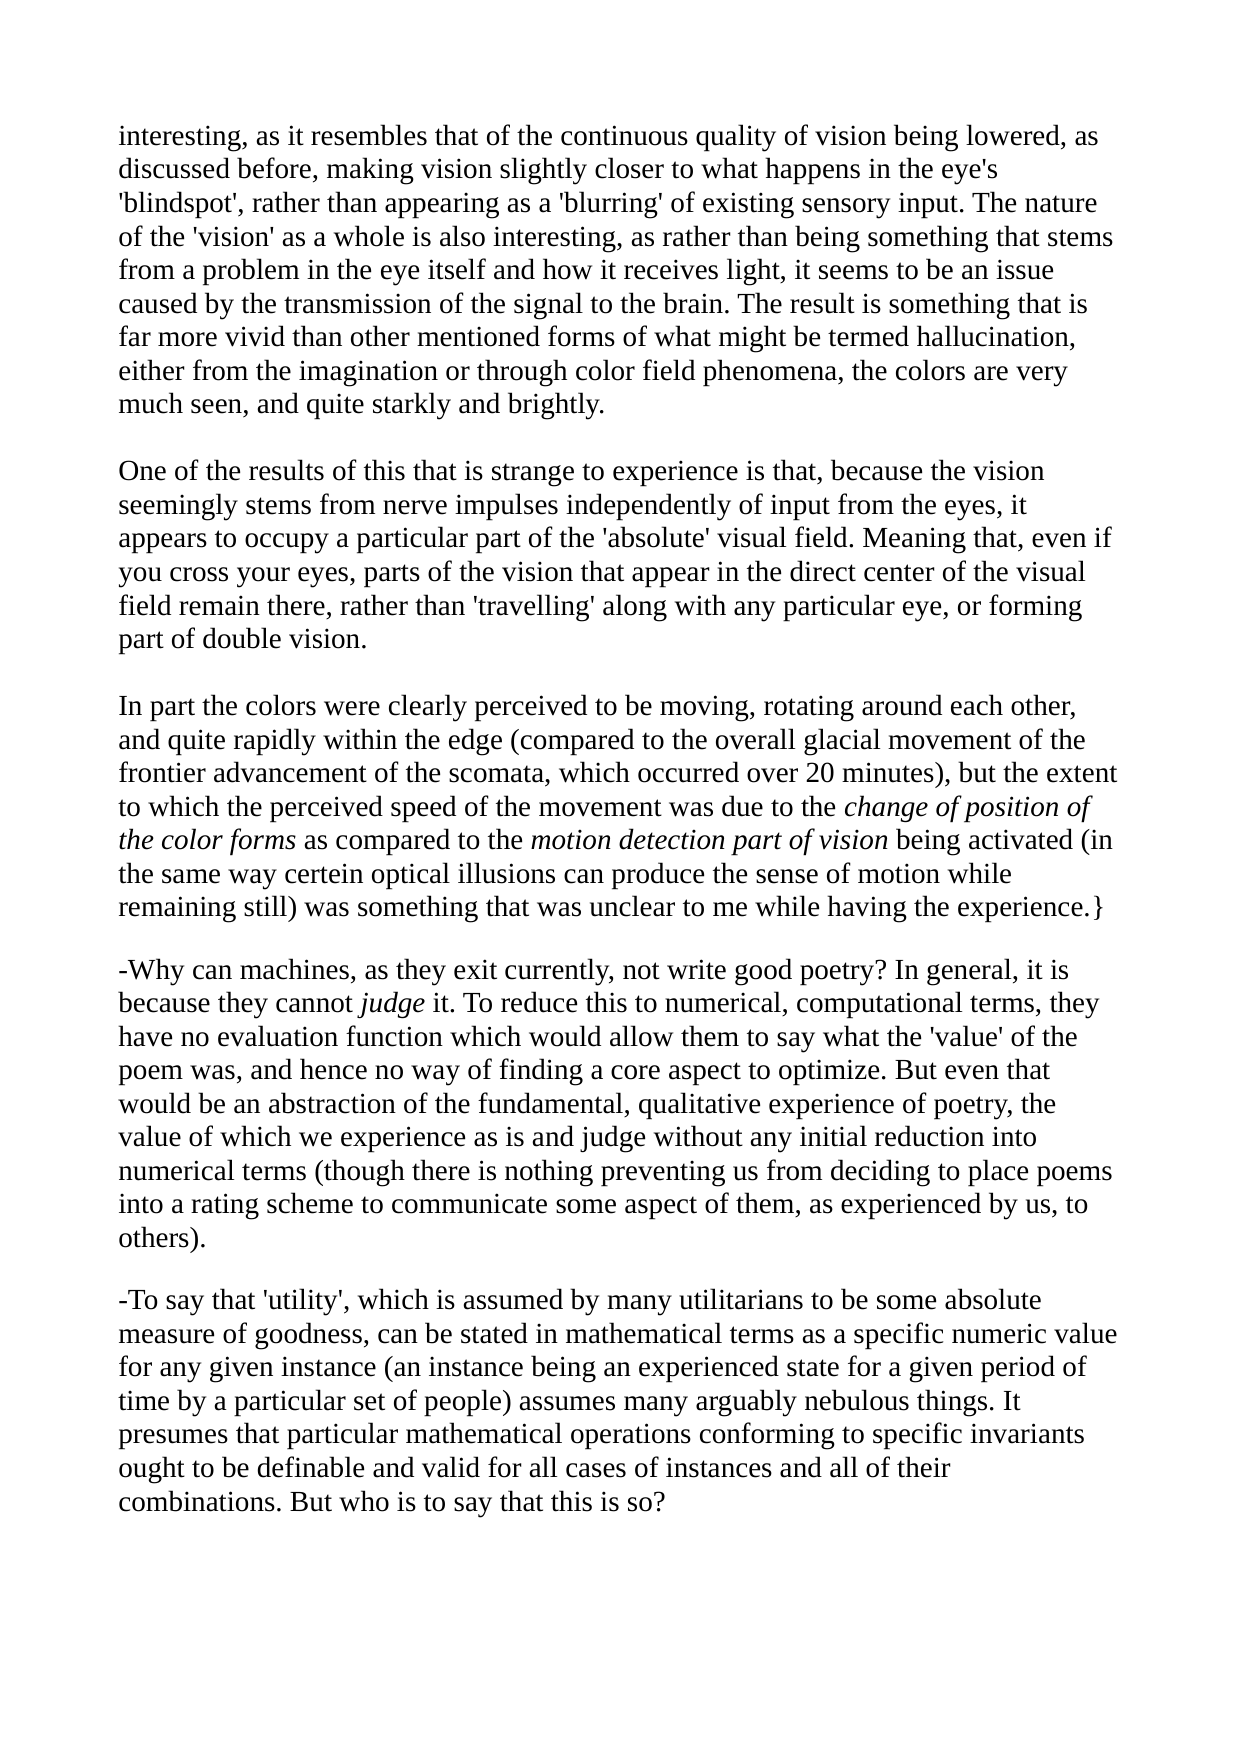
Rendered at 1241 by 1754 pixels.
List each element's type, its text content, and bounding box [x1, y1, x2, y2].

text interesting, as it resembles that of the continuous quality of vision being lowered, as discussed before, making vision slightly closer to what happens in the eye's 'blindspot', rather than appearing as a 'blurring' of existing sensory input. The nature of the 'vision' as a whole is also interesting, as rather than being something that stems from a problem in the eye itself and how it receives light, it seems to be an issue caused by the transmission of the signal to the brain. The result is something that is far more vivid than other mentioned forms of what might be termed hallucination, either from the imagination or through color field phenomena, the colors are very much seen, and quite starkly and brightly. [118, 118, 1122, 420]
text One of the results of this that is strange to experience is that, because the vision seemingly stems from nerve impulses independently of input from the eyes, it appears to occupy a particular part of the 'absolute' visual field. Meaning that, even if you cross your eyes, parts of the vision that appear in the direct center of the visual field remain there, rather than 'travelling' along with any particular eye, or forming part of double vision. [118, 453, 1122, 655]
text -Why can machines, as they exit currently, not write good poetry? In general, it is because they cannot judge it. To reduce this to numerical, computational terms, they have no evaluation function which would allow them to say what the 'value' of the poem was, and hence no way of finding a core aspect to optimize. But even that would be an abstraction of the fundamental, qualitative experience of poetry, the value of which we experience as is and judge without any initial reduction into numerical terms (though there is nothing preventing us from deciding to place poems into a rating scheme to communicate some aspect of them, as experienced by us, to others). [118, 952, 1122, 1254]
text In part the colors were clearly perceived to be moving, rotating around each other, and quite rapidly within the edge (compared to the overall glacial movement of the frontier advancement of the scomata, which occurred over 20 minutes), but the extent to which the perceived speed of the movement was due to the change of position of the color forms as compared to the motion detection part of vision being activated (in the same way certein optical illusions can produce the sense of motion while remaining still) was something that was unclear to me while having the experience.} [118, 688, 1122, 923]
text -To say that 'utility', which is assumed by many utilitarians to be some absolute measure of goodness, can be stated in mathematical terms as a specific numeric value for any given instance (an instance being an experienced state for a given period of time by a particular set of people) assumes many arguably nebulous things. It presumes that particular mathematical operations conforming to specific invariants ought to be definable and valid for all cases of instances and all of their combinations. But who is to say that this is so? [118, 1282, 1122, 1517]
